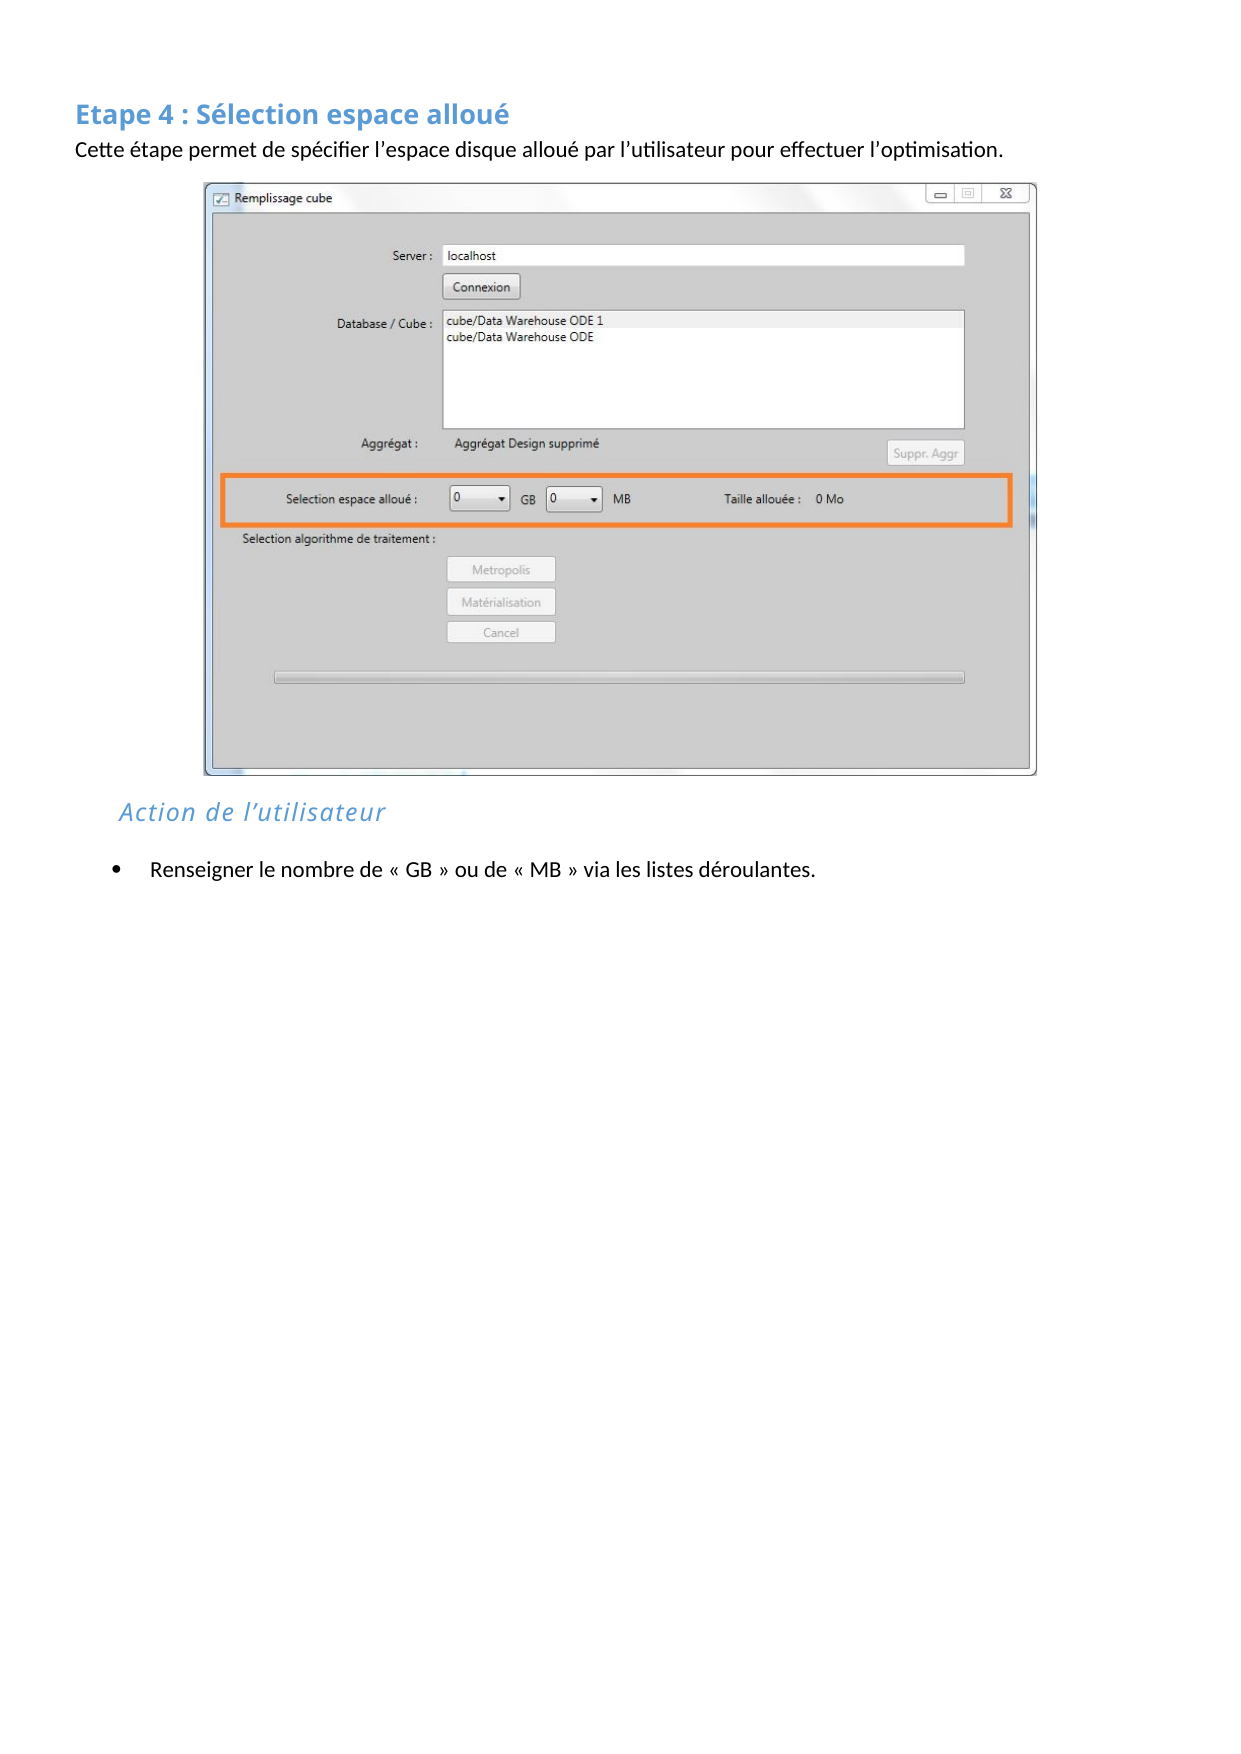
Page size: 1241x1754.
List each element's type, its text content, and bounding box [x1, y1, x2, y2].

picture [203, 182, 1038, 776]
text Cette étape permet de spécifier l’espace disque alloué par l’utilisateur pour effectuer l’optimisation. [75, 136, 1165, 164]
subtitle Action de l’utilisateur [119, 795, 1165, 829]
list Renseigner le nombre de « GB » ou de « MB » via les listes déroulantes. [112, 855, 1165, 883]
subtitle Etape 4 : Sélection espace alloué [75, 96, 1165, 133]
